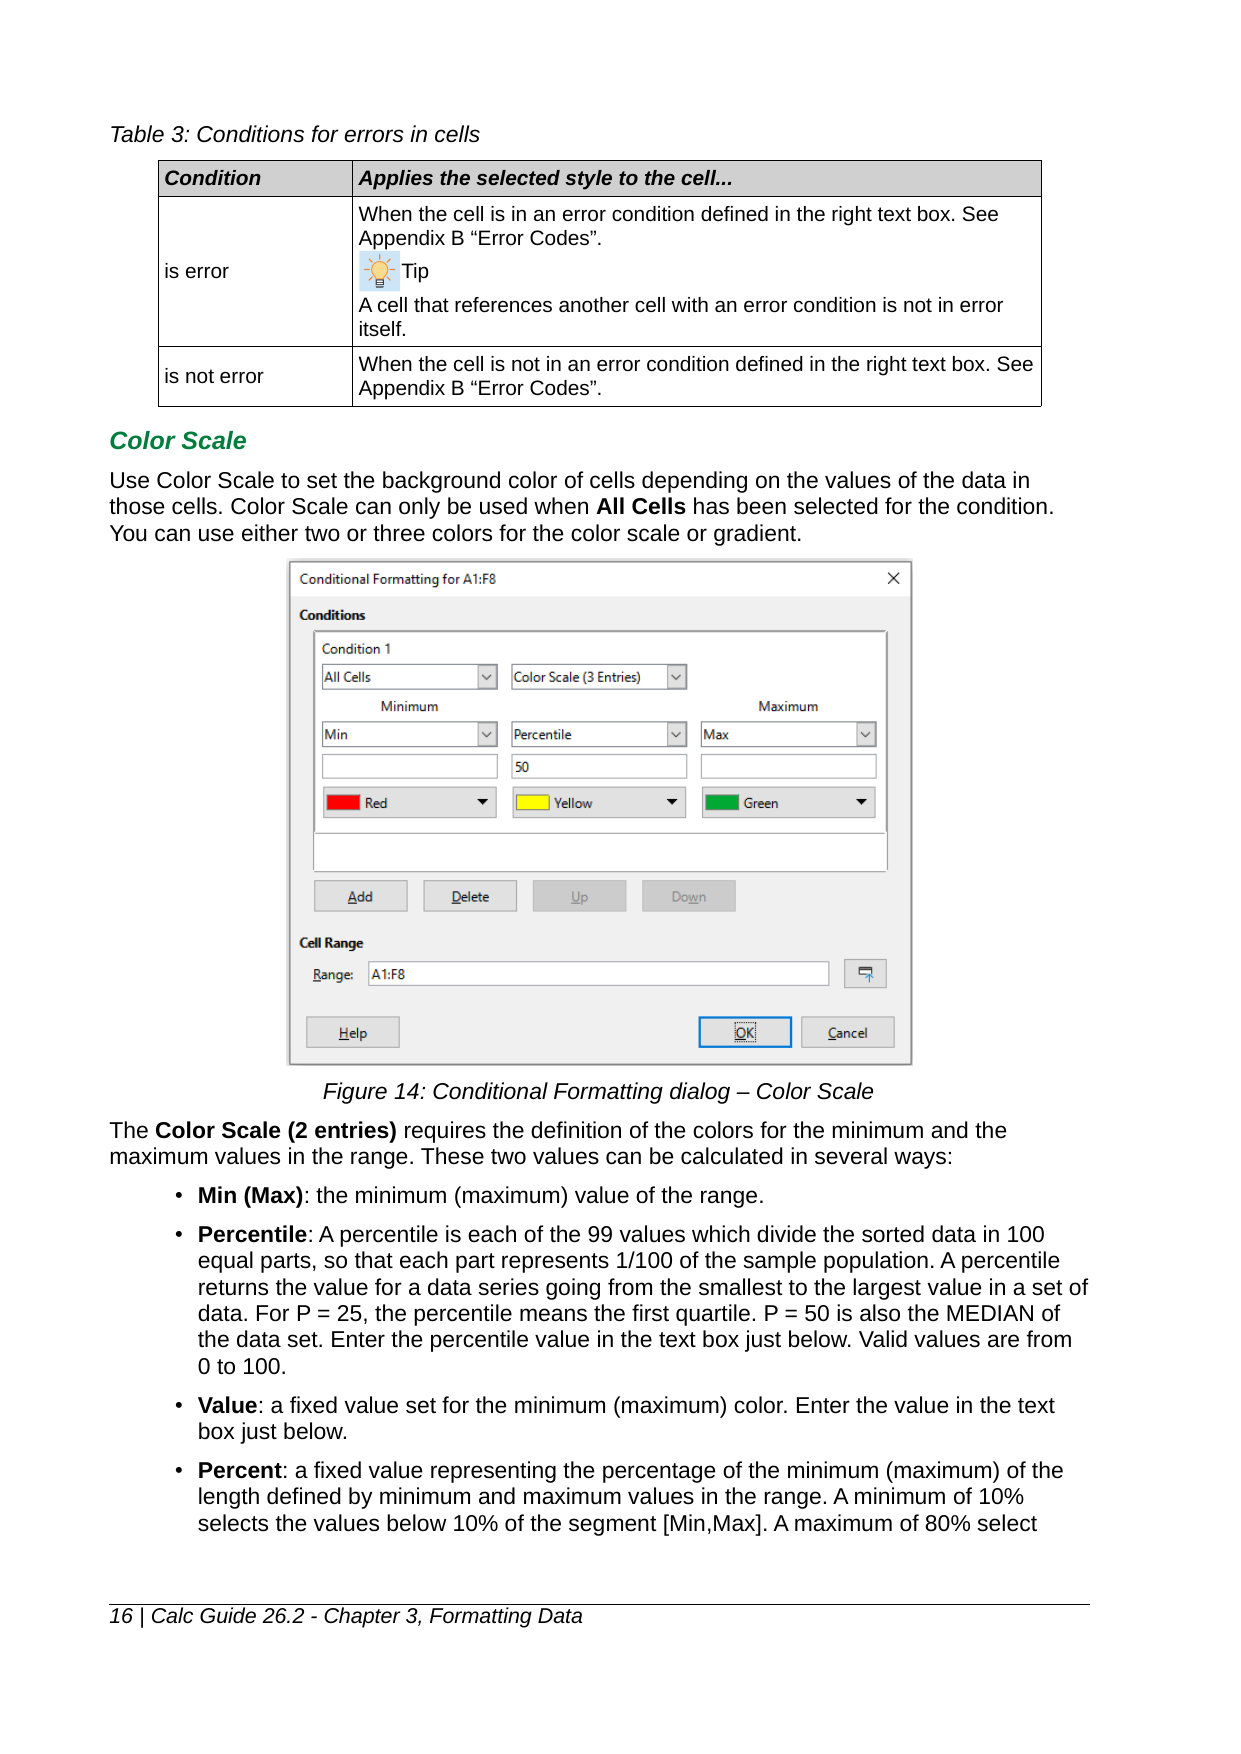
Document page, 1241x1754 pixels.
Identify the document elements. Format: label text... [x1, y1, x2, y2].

list Percent: a fixed value representing the percentage of the minimum (maximum) of the length defined by minimum and maximum values in the range. A minimum of 10% selects the values below 10% of the segment [Min,Max]. A maximum of 80% select [183, 1457, 1090, 1536]
list The Color Scale (2 entries) requires the definition of the colors for the minimum and the maximum values in the range. These two values can be calculated in several ways: [109, 1117, 1090, 1170]
text Use Color Scale to set the background color of cells depending on the values of the data in those cells. Color Scale can only be used when All Cells has been selected for the condition. You can use either two or three colors for the color scale or gradient. [109, 467, 1090, 546]
table_header Condition [159, 161, 352, 196]
list Value: a fixed value set for the minimum (maximum) color. Enter the value in the text box just below. [183, 1392, 1090, 1444]
table_header Applies the selected style to the cell... [353, 161, 1041, 196]
text Figure 14: Conditional Formatting dialog – Color Scale [286, 1078, 913, 1104]
list Percentile: A percentile is each of the 99 values which divide the sorted data in 100 equal parts, so that each part represents 1/100 of the sample population. A percentile returns the value for a data series going from the smallest to the largest value in a set of data. For P = 25, the percentile means the first quartile. P = 50 is also the MEDIAN of the data set. Enter the percentile value in the text box just below. Valid values are from 0 to 100. [183, 1221, 1090, 1379]
picture [286, 558, 913, 1066]
table_cell When the cell is in an error condition defined in the right text box. See Appendix B “Error Codes”. Tip A cell that references another cell with an error condition is not in error itself. [353, 197, 1041, 346]
table_cell is error [159, 197, 352, 346]
list Min (Max): the minimum (maximum) value of the range. [183, 1182, 1090, 1208]
subtitle Color Scale [109, 426, 1090, 454]
table_cell is not error [159, 347, 352, 406]
text Table 3: Conditions for errors in cells [109, 121, 1090, 147]
table_cell When the cell is not in an error condition defined in the right text box. See Appendix B “Error Codes”. [353, 347, 1041, 406]
